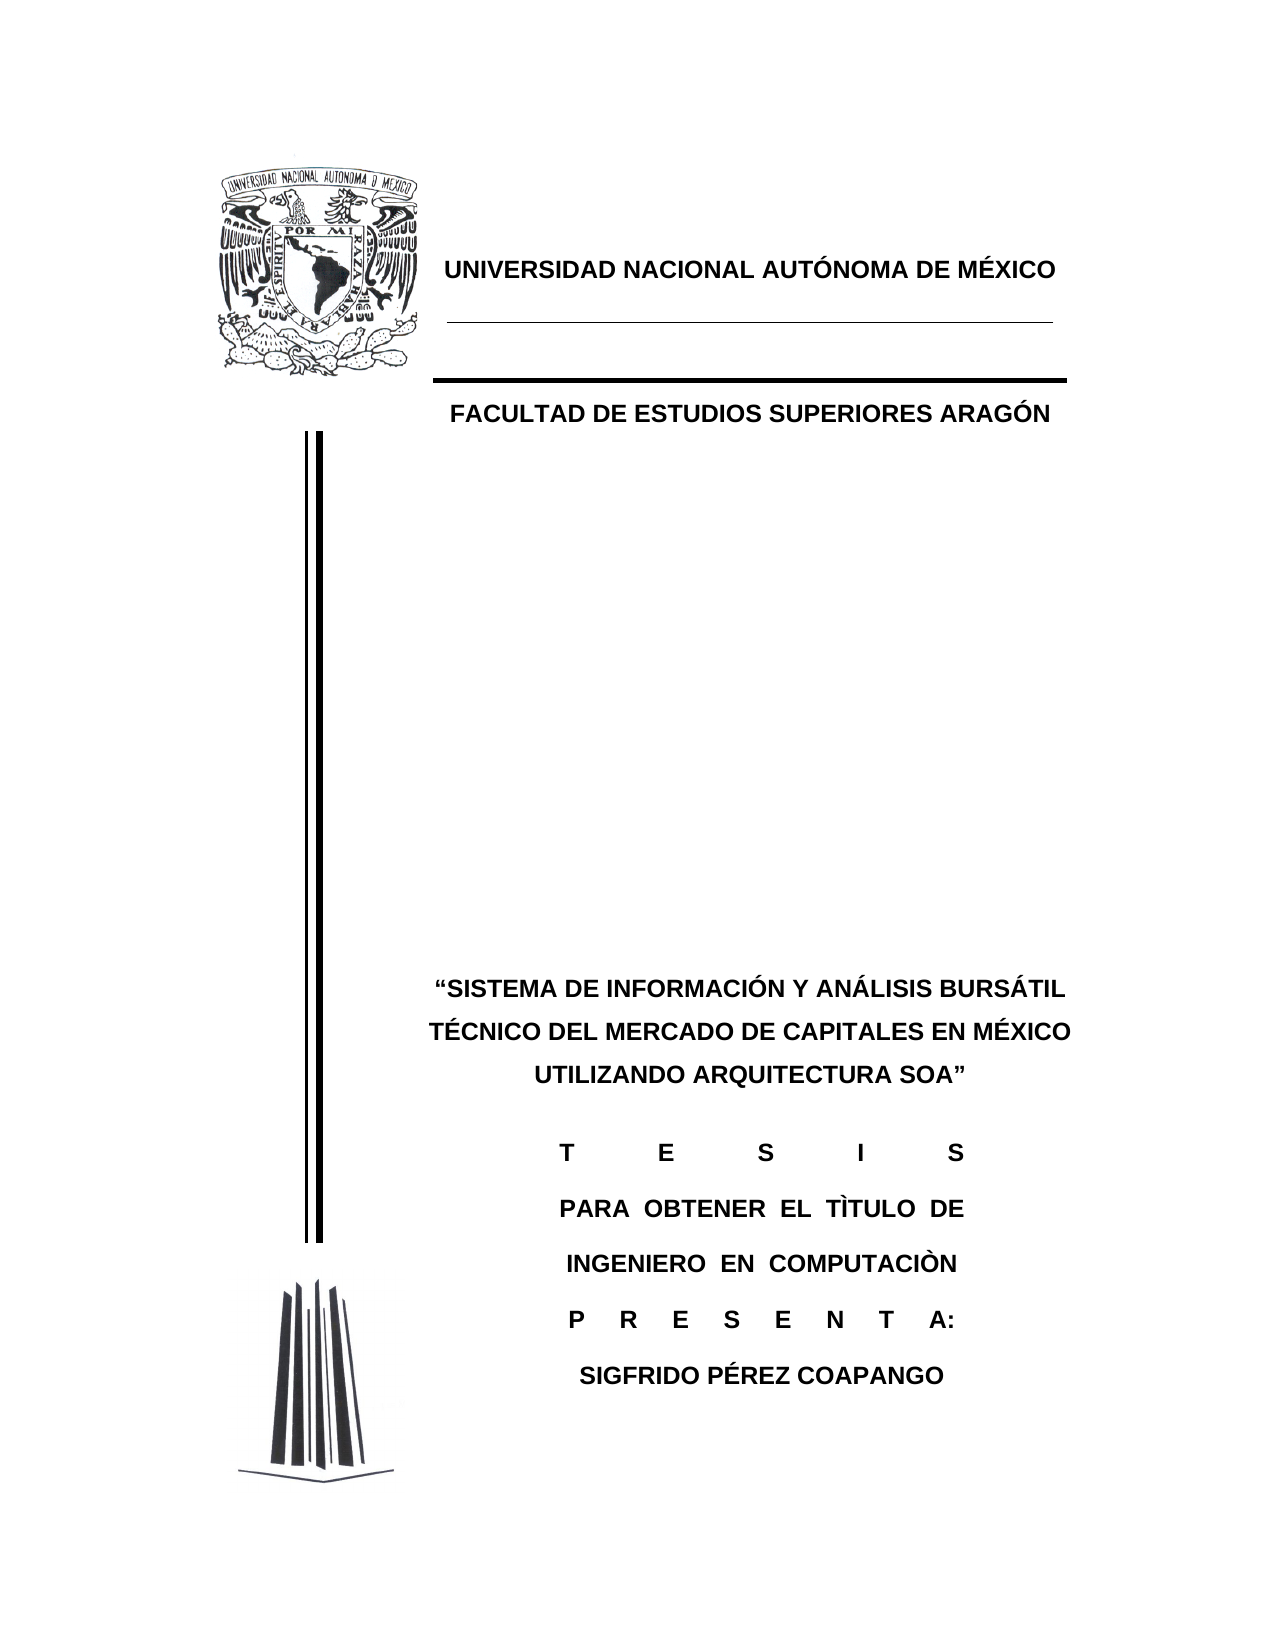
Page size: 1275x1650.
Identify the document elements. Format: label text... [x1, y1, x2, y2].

text INGENIERO EN COMPUTACIÒN [529, 1249, 994, 1278]
title UNIVERSIDAD NACIONAL AUTÓNOMA DE MÉXICO [419, 255, 1104, 284]
text T E S I S [529, 1138, 994, 1167]
text SIGFRIDO PÉREZ COAPANGO [529, 1361, 994, 1389]
text FACULTAD DE ESTUDIOS SUPERIORES ARAGÓN [396, 399, 1104, 427]
text P R E S E N T A: [529, 1305, 994, 1334]
text “SISTEMA DE INFORMACIÓN Y ANÁLISIS BURSÁTIL TÉCNICO DEL MERCADO DE CAPITALES EN MÉXICO UTILIZANDO ARQUITECTURA SOA” [396, 974, 1104, 1089]
picture [227, 1269, 405, 1493]
text PARA OBTENER EL TÌTULO DE [529, 1194, 994, 1222]
